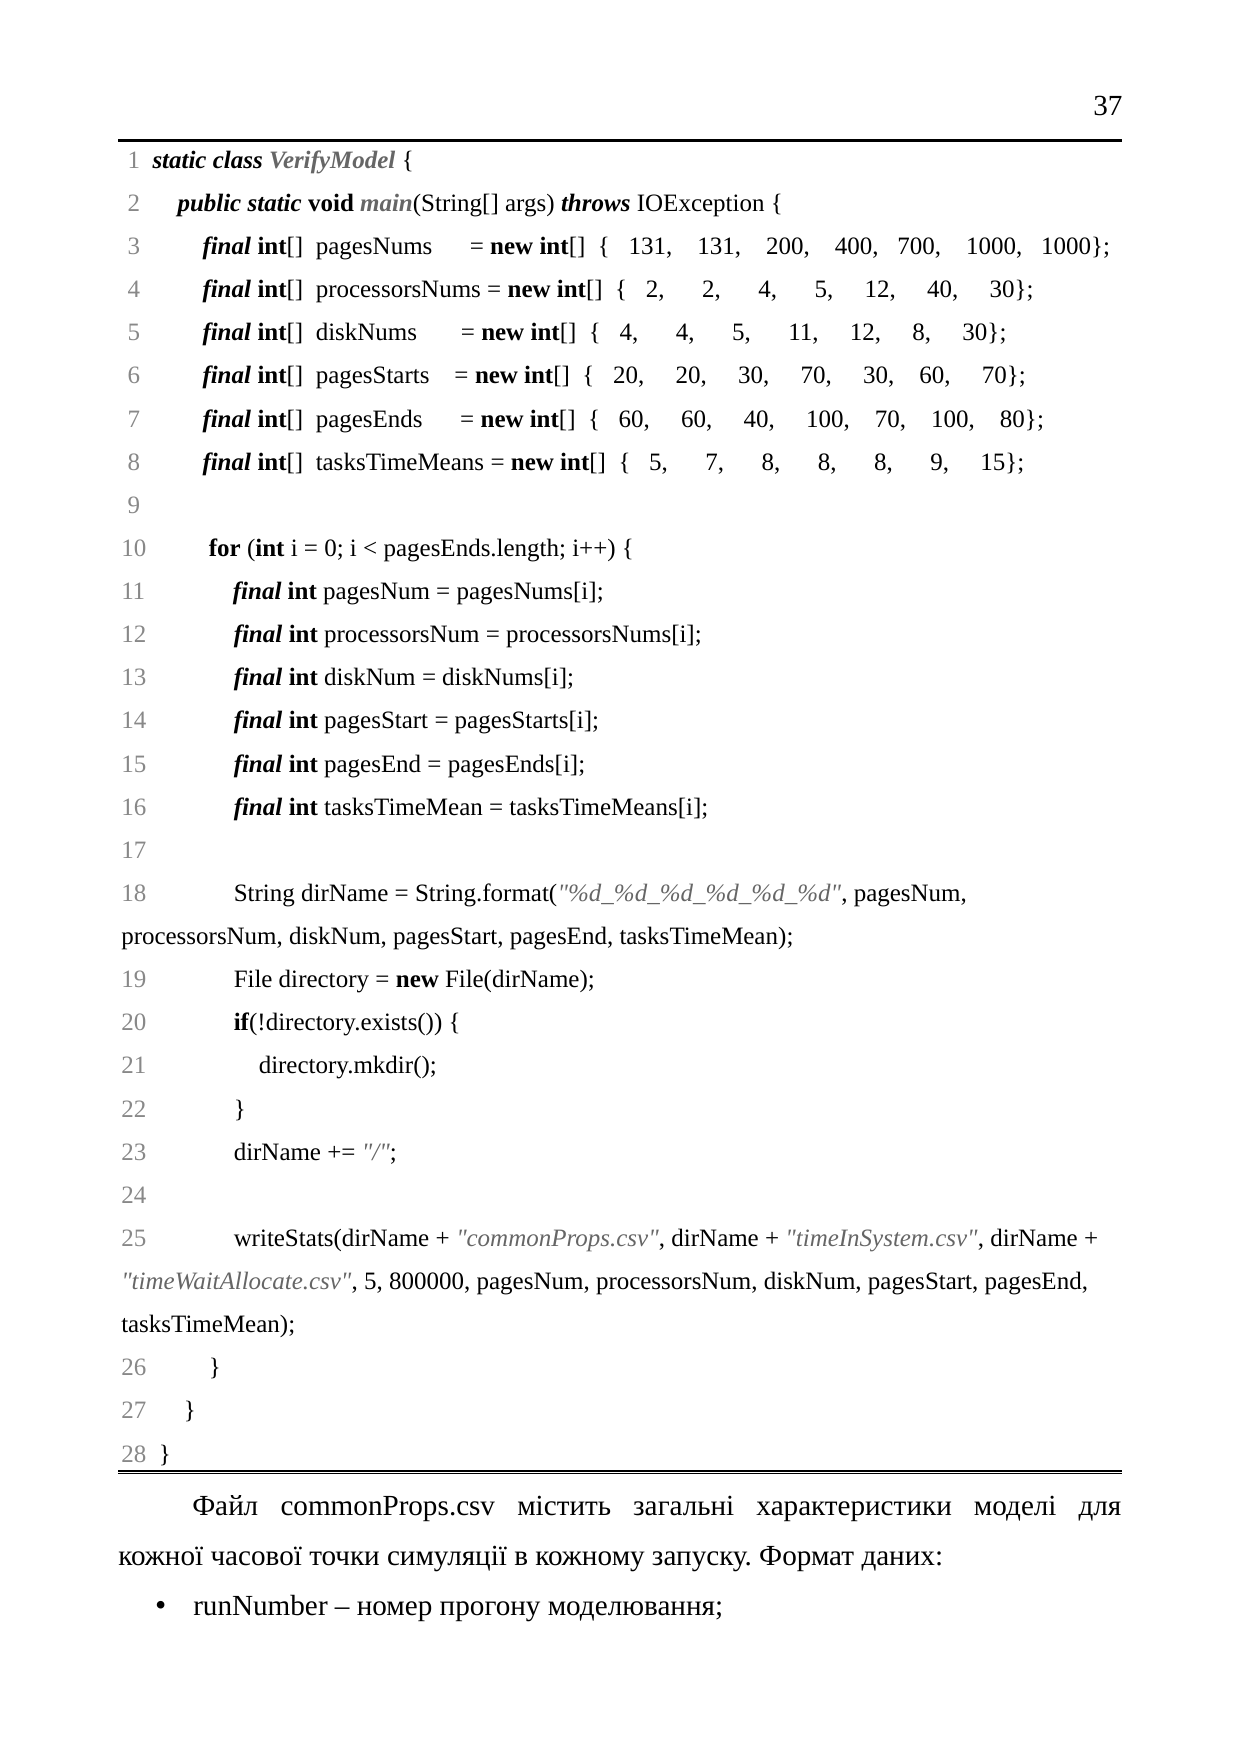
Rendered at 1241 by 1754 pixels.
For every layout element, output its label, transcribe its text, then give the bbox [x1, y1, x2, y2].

text 3 final int[] pagesNums = new int[] { 131, 131, 200, 400, 700, 1000, 1000}; [118, 225, 1122, 260]
text 24 [118, 1174, 1122, 1209]
text 5 final int[] diskNums = new int[] { 4, 4, 5, 11, 12, 8, 30}; [118, 311, 1122, 346]
text 20 if(!directory.exists()) { [118, 1001, 1122, 1036]
text 14 final int pagesStart = pagesStarts[i]; [118, 699, 1122, 734]
text 1 static class VerifyModel { [118, 142, 1122, 174]
text 9 [118, 484, 1122, 519]
text 10 for (int i = 0; i < pagesEnds.length; i++) { [118, 527, 1122, 562]
text 21 directory.mkdir(); [118, 1044, 1122, 1079]
list runNumber – номер прогону моделювання; [156, 1588, 1122, 1622]
text 27 } [118, 1389, 1122, 1424]
text 28 } [118, 1432, 1122, 1470]
text 11 final int pagesNum = pagesNums[i]; [118, 570, 1122, 605]
text 2 public static void main(String[] args) throws IOException { [118, 182, 1122, 217]
text 7 final int[] pagesEnds = new int[] { 60, 60, 40, 100, 70, 100, 80}; [118, 397, 1122, 432]
text 22 } [118, 1087, 1122, 1122]
text 19 File directory = new File(dirName); [118, 958, 1122, 993]
text 4 final int[] processorsNums = new int[] { 2, 2, 4, 5, 12, 40, 30}; [118, 268, 1122, 303]
text 12 final int processorsNum = processorsNums[i]; [118, 613, 1122, 648]
text 13 final int diskNum = diskNums[i]; [118, 656, 1122, 691]
text Файл сommonProps.csv містить загальні характеристики моделі для кожної часової точки симуляції в кожному запуску. Формат даних: [118, 1488, 1122, 1572]
text 8 final int[] tasksTimeMeans = new int[] { 5, 7, 8, 8, 8, 9, 15}; [118, 441, 1122, 476]
text 18 String dirName = String.format("%d_%d_%d_%d_%d_%d", pagesNum, processorsNum, diskNum, pagesStart, pagesEnd, tasksTimeMean); [118, 872, 1122, 950]
text 23 dirName += "/"; [118, 1131, 1122, 1166]
text 26 } [118, 1346, 1122, 1381]
text 16 final int tasksTimeMean = tasksTimeMeans[i]; [118, 786, 1122, 821]
text 25 writeStats(dirName + "commonProps.csv", dirName + "timeInSystem.csv", dirName + "timeWaitAllocate.csv", 5, 800000, pagesNum, processorsNum, diskNum, pagesStart, pagesEnd, tasksTimeMean); [118, 1217, 1122, 1338]
text 6 final int[] pagesStarts = new int[] { 20, 20, 30, 70, 30, 60, 70}; [118, 354, 1122, 389]
text 17 [118, 829, 1122, 864]
text 15 final int pagesEnd = pagesEnds[i]; [118, 742, 1122, 777]
